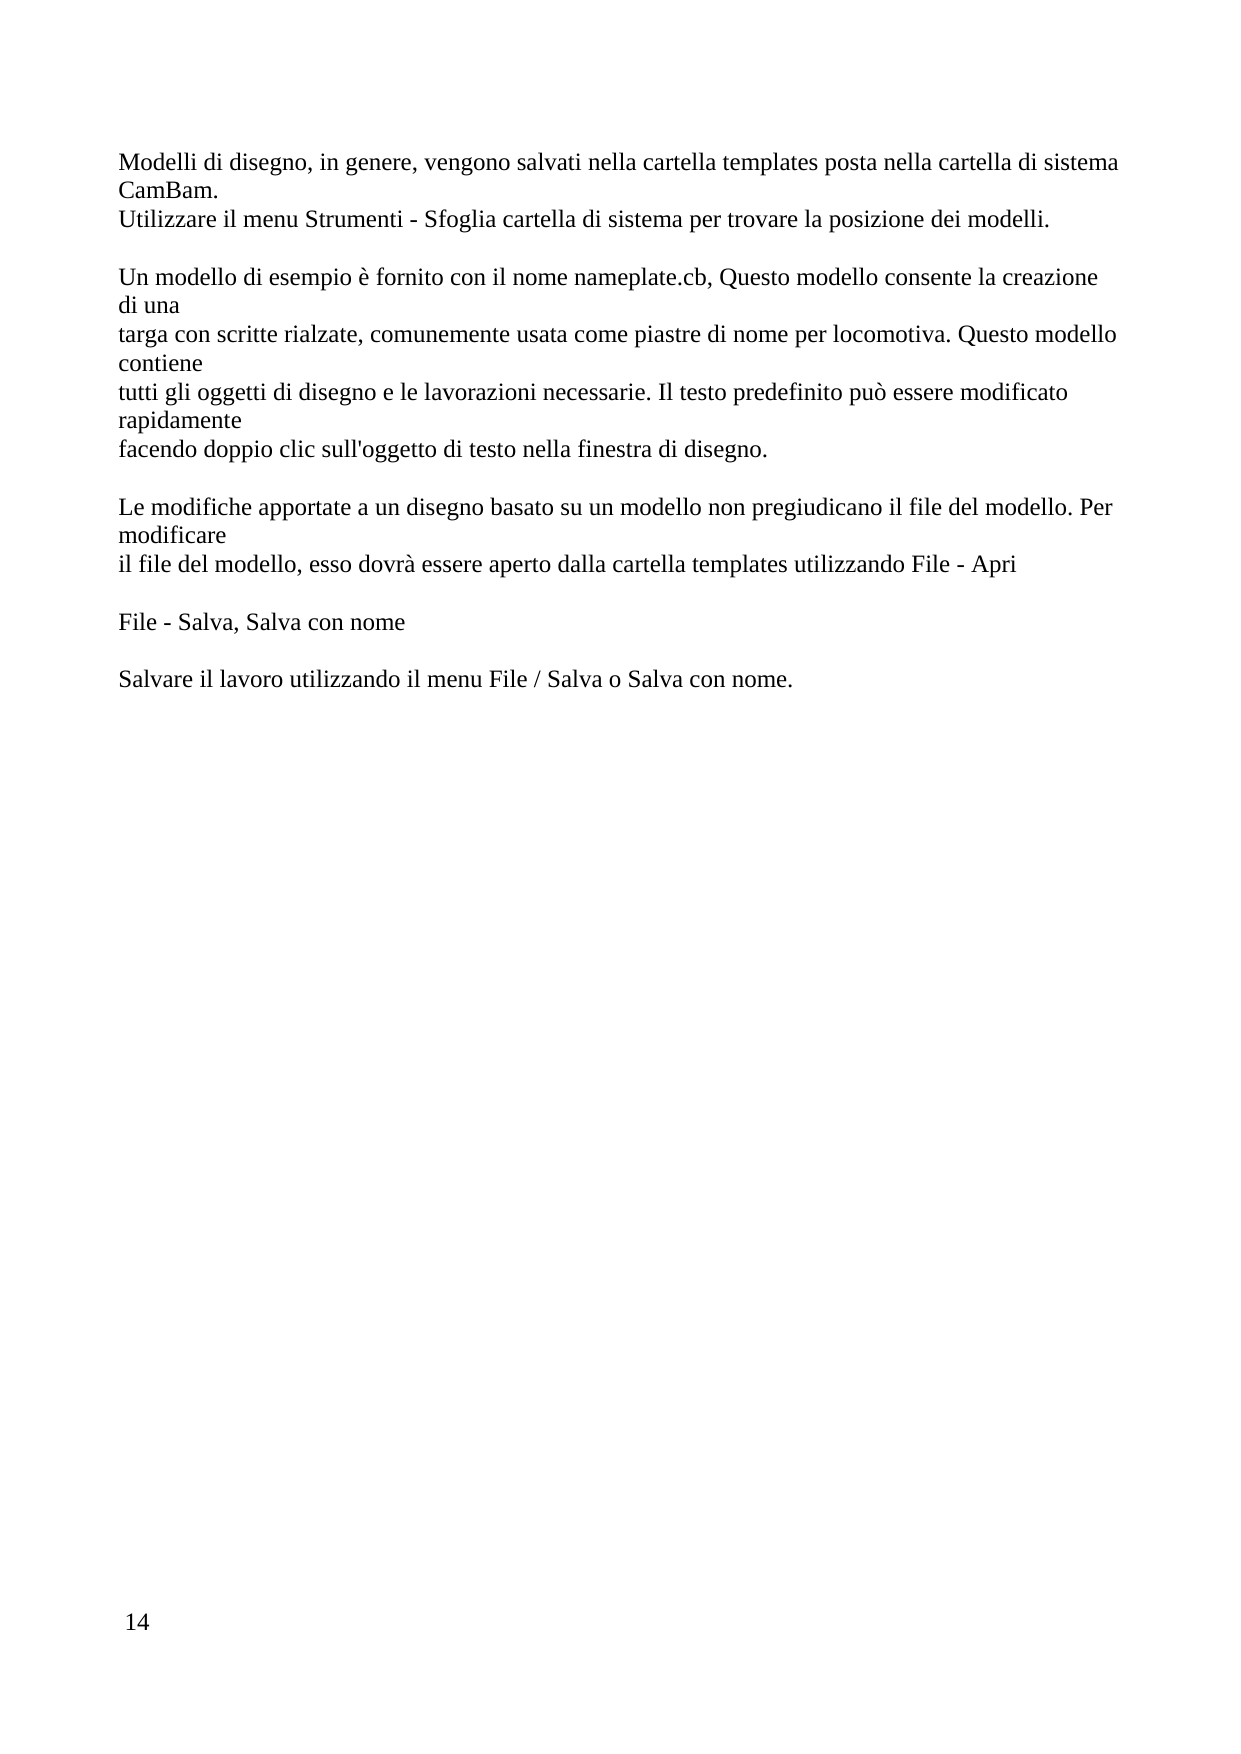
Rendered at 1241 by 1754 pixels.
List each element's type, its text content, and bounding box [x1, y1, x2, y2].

text Salvare il lavoro utilizzando il menu File / Salva o Salva con nome. [118, 664, 1122, 693]
text facendo doppio clic sull'oggetto di testo nella finestra di disegno. [118, 434, 1122, 463]
text il file del modello, esso dovrà essere aperto dalla cartella templates utilizzando File - Apri [118, 549, 1122, 578]
text Utilizzare il menu Strumenti - Sfoglia cartella di sistema per trovare la posizione dei modelli. [118, 204, 1122, 233]
text File - Salva, Salva con nome [118, 607, 1122, 636]
text Un modello di esempio è fornito con il nome nameplate.cb, Questo modello consente la creazione di una [118, 262, 1122, 319]
text tutti gli oggetti di disegno e le lavorazioni necessarie. Il testo predefinito può essere modificato rapidamente [118, 377, 1122, 434]
text targa con scritte rialzate, comunemente usata come piastre di nome per locomotiva. Questo modello contiene [118, 319, 1122, 377]
text Le modifiche apportate a un disegno basato su un modello non pregiudicano il file del modello. Per modificare [118, 492, 1122, 549]
text Modelli di disegno, in genere, vengono salvati nella cartella templates posta nella cartella di sistema CamBam. [118, 147, 1122, 204]
